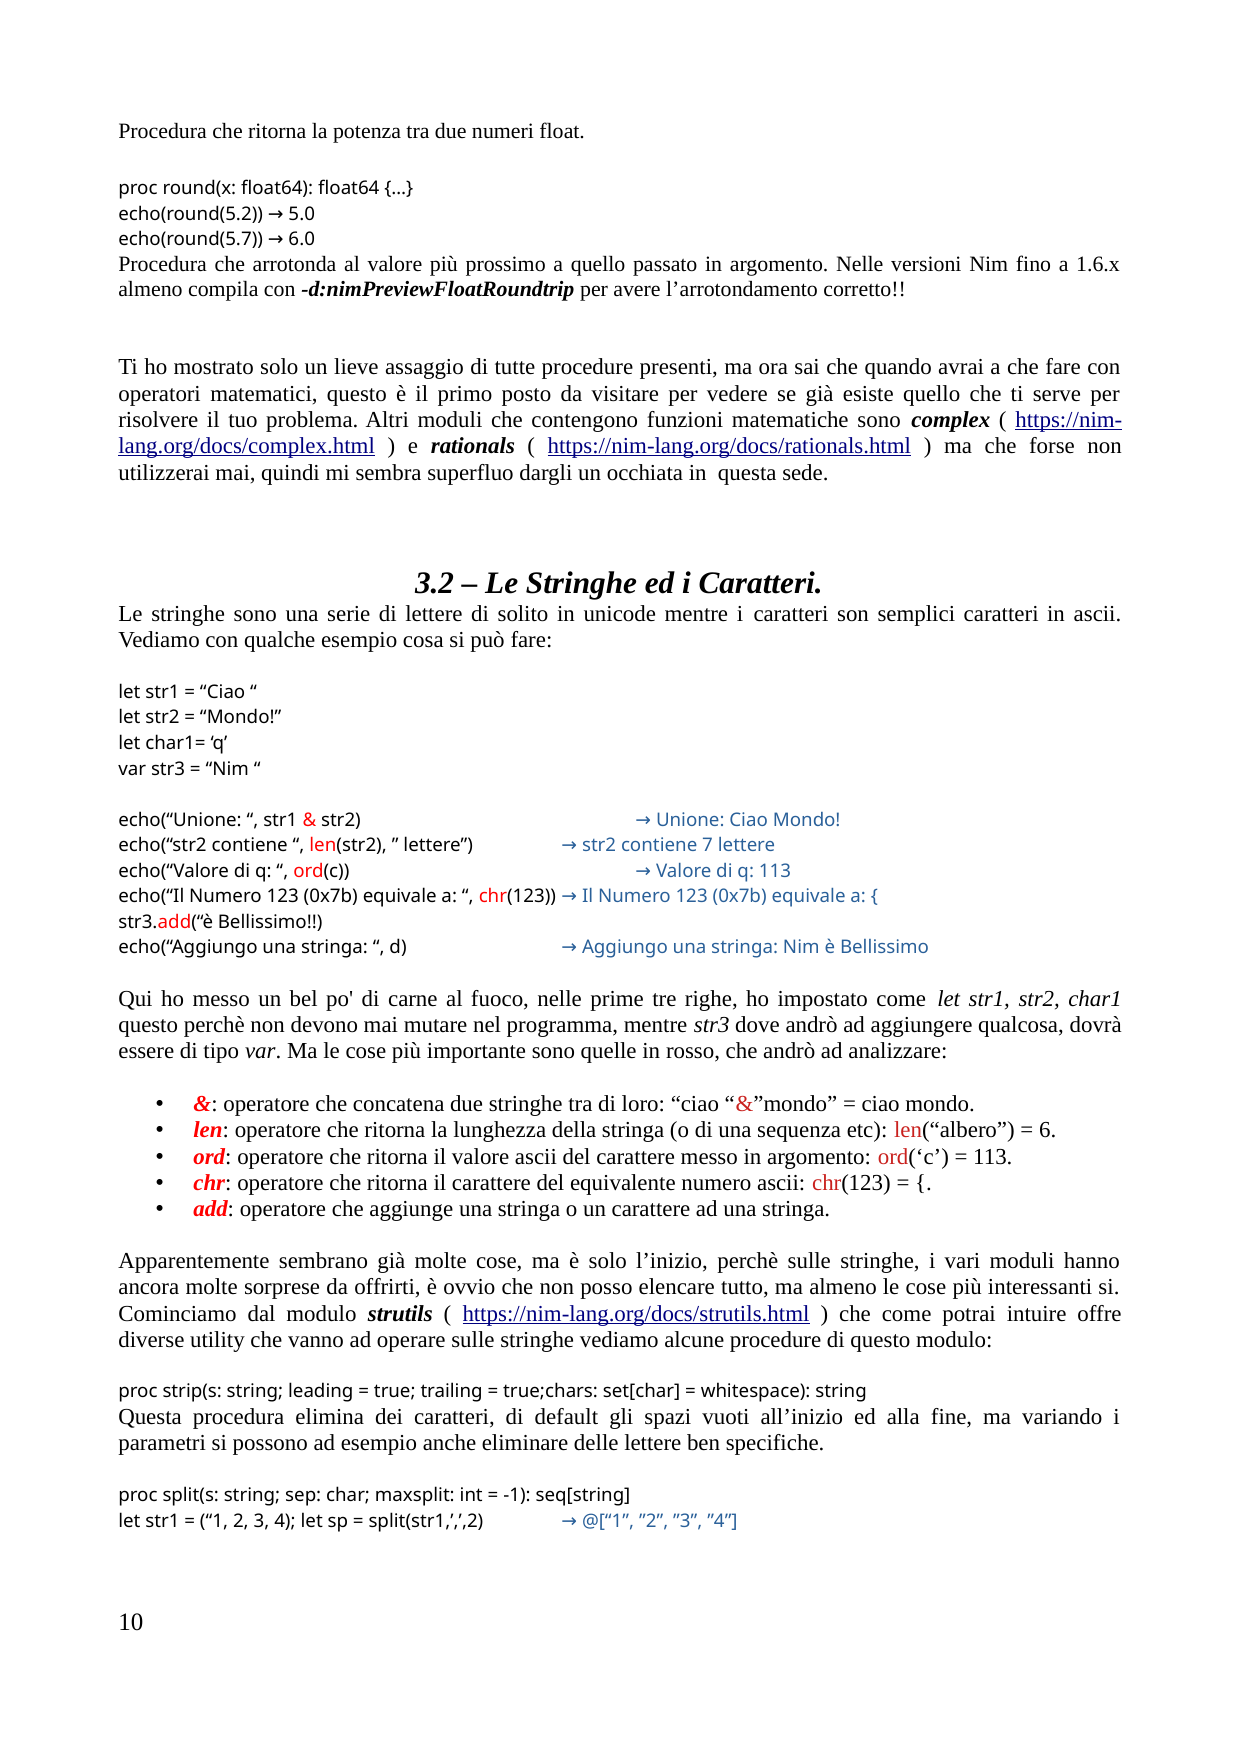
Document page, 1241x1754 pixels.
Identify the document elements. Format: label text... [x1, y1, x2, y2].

text Procedura che ritorna la potenza tra due numeri float. [118, 118, 1122, 143]
text Le stringhe sono una serie di lettere di solito in unicode mentre i caratteri son semplici caratteri in ascii. Vediamo con qualche esempio cosa si può fare: [118, 600, 1122, 653]
list chr: operatore che ritorna il carattere del equivalente numero ascii: chr(123) = {. [156, 1169, 1122, 1195]
text 3.2 – Le Stringhe ed i Caratteri. [118, 564, 1122, 600]
text echo(“Il Numero 123 (0x7b) equivale a: “, chr(123)) → Il Numero 123 (0x7b) equivale a: { [118, 882, 1122, 908]
text let char1= ‘q’ [118, 729, 1122, 755]
text let str2 = “Mondo!” [118, 704, 1122, 729]
text var str3 = “Nim “ [118, 755, 1122, 780]
text str3.add(“è Bellissimo!!) [118, 908, 1122, 933]
text let str1 = (“1, 2, 3, 4); let sp = split(str1,’,’,2) → @[“1”, ”2”, ”3”, ”4”] [118, 1507, 1122, 1532]
text echo(“Aggiungo una stringa: “, d) → Aggiungo una stringa: Nim è Bellissimo [118, 933, 1122, 959]
text echo(“Valore di q: “, ord(c)) → Valore di q: 113 [118, 857, 1122, 882]
text let str1 = “Ciao “ [118, 678, 1122, 704]
text proc strip(s: string; leading = true; trailing = true;chars: set[char] = whitespace): string [118, 1378, 1122, 1403]
text Questa procedura elimina dei caratteri, di default gli spazi vuoti all’inizio ed alla fine, ma variando i parametri si possono ad esempio anche eliminare delle lettere ben specifiche. [118, 1403, 1122, 1456]
text proc round(x: float64): float64 {…} [118, 174, 1122, 200]
text echo(round(5.2)) → 5.0 [118, 200, 1122, 226]
text Qui ho messo un bel po' di carne al fuoco, nelle prime tre righe, ho impostato come let str1, str2, char1 questo perchè non devono mai mutare nel programma, mentre str3 dove andrò ad aggiungere qualcosa, dovrà essere di tipo var. Ma le cose più importante sono quelle in rosso, che andrò ad analizzare: [118, 984, 1122, 1064]
text echo(“str2 contiene “, len(str2), ” lettere”) → str2 contiene 7 lettere [118, 831, 1122, 857]
list ord: operatore che ritorna il valore ascii del carattere messo in argomento: ord(‘c’) = 113. [156, 1143, 1122, 1169]
list &: operatore che concatena due stringhe tra di loro: “ciao “&”mondo” = ciao mondo. [156, 1090, 1122, 1116]
list add: operatore che aggiunge una stringa o un carattere ad una stringa. [156, 1195, 1122, 1222]
text Apparentemente sembrano già molte cose, ma è solo l’inizio, perchè sulle stringhe, i vari moduli hanno ancora molte sorprese da offrirti, è ovvio che non posso elencare tutto, ma almeno le cose più interessanti si. Cominciamo dal modulo strutils ( https://nim-lang.org/docs/strutils.html ) che come potrai intuire offre diverse utility che vanno ad operare sulle stringhe vediamo alcune procedure di questo modulo: [118, 1247, 1122, 1352]
text echo(“Unione: “, str1 & str2) → Unione: Ciao Mondo! [118, 806, 1122, 831]
text Ti ho mostrato solo un lieve assaggio di tutte procedure presenti, ma ora sai che quando avrai a che fare con operatori matematici, questo è il primo posto da visitare per vedere se già esiste quello che ti serve per risolvere il tuo problema. Altri moduli che contengono funzioni matematiche sono complex ( https://nim-lang.org/docs/complex.html ) e rationals ( https://nim-lang.org/docs/rationals.html ) ma che forse non utilizzerai mai, quindi mi sembra superfluo dargli un occhiata in questa sede. [118, 353, 1122, 485]
text Procedura che arrotonda al valore più prossimo a quello passato in argomento. Nelle versioni Nim fino a 1.6.x almeno compila con -d:nimPreviewFloatRoundtrip per avere l’arrotondamento corretto!! [118, 251, 1122, 301]
text proc split(s: string; sep: char; maxsplit: int = -1): seq[string] [118, 1481, 1122, 1507]
list len: operatore che ritorna la lunghezza della stringa (o di una sequenza etc): len(“albero”) = 6. [156, 1116, 1122, 1143]
text echo(round(5.7)) → 6.0 [118, 226, 1122, 251]
